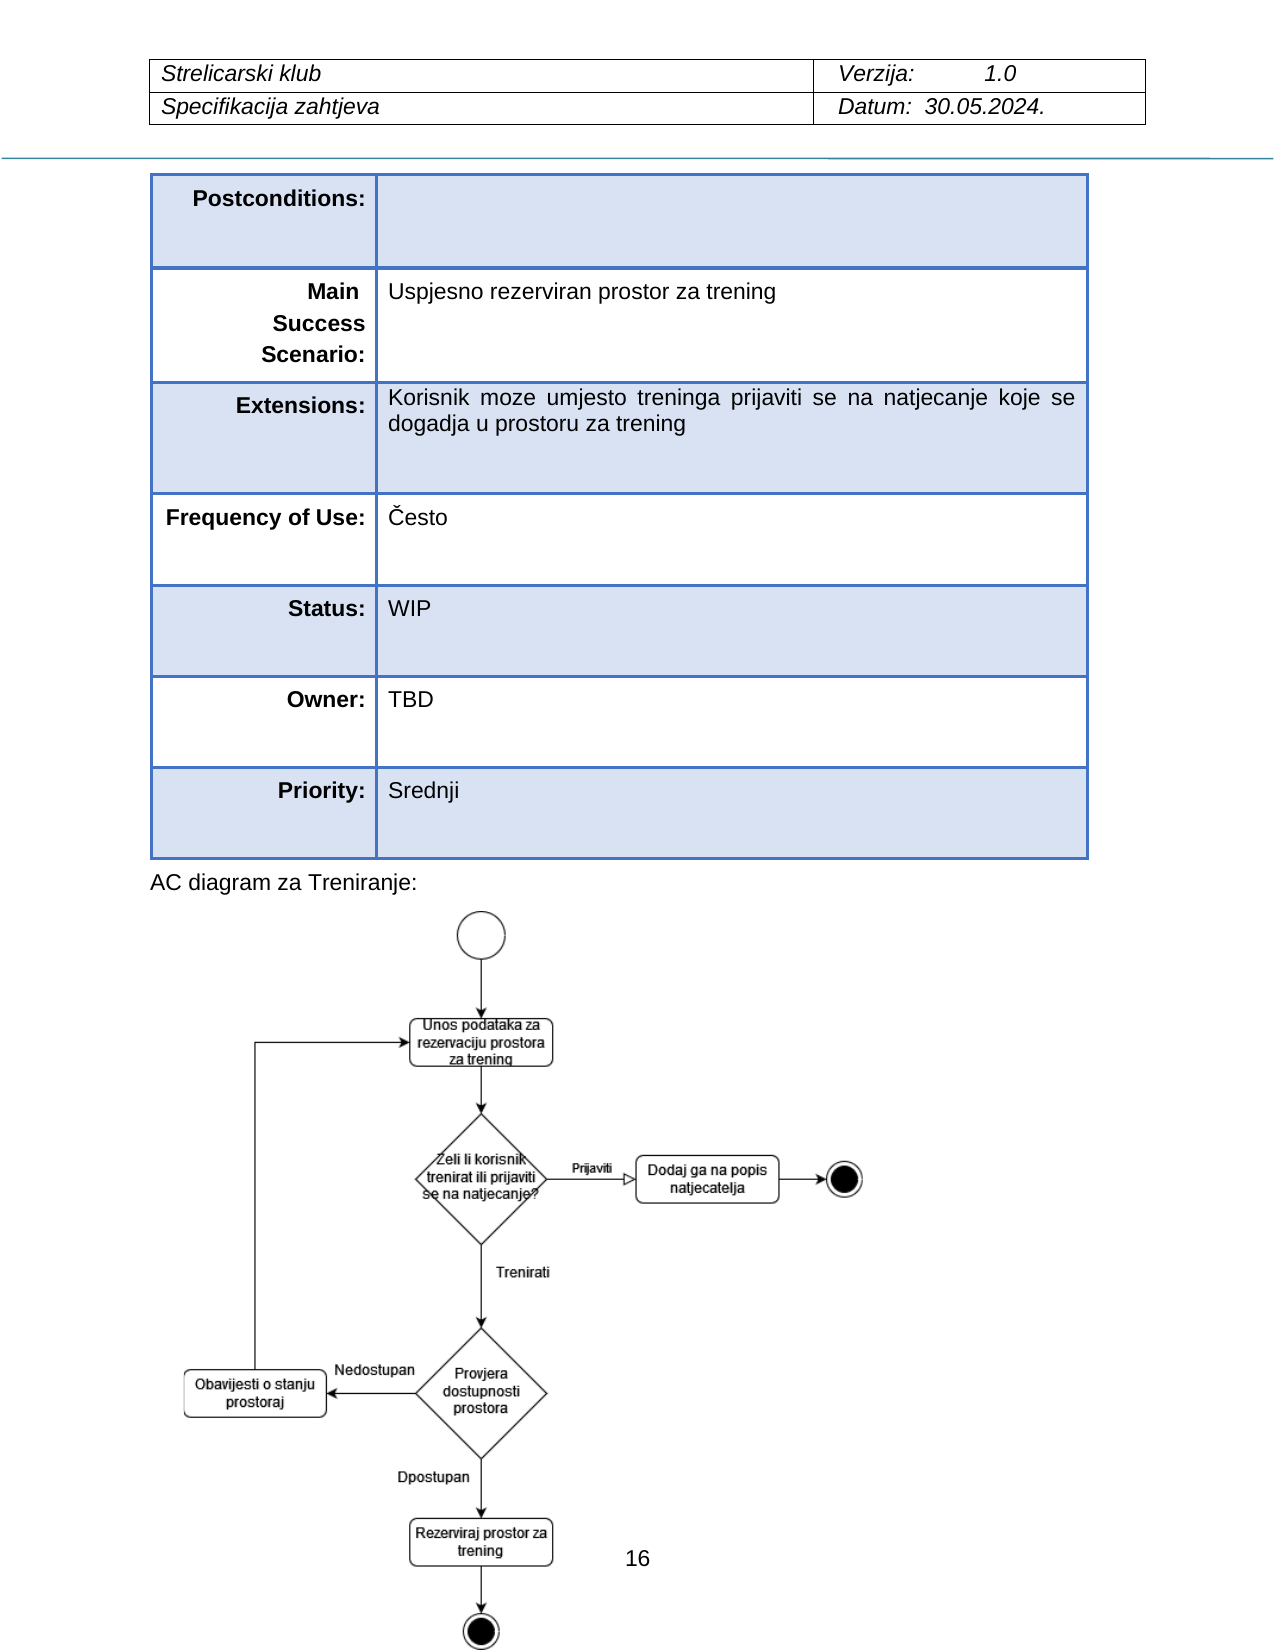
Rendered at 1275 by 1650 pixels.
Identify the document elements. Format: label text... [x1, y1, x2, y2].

table_cell Uspjesno rezerviran prostor za trening [378, 270, 1086, 381]
table_cell Često [378, 495, 1086, 583]
table_cell [378, 176, 1086, 266]
text AC diagram za Treniranje: [150, 869, 1125, 895]
table_cell Main Success Scenario: [153, 270, 375, 381]
table_cell Priority: [153, 769, 375, 857]
picture [183, 911, 863, 1650]
table_cell Status: [153, 587, 375, 675]
table_cell Frequency of Use: [153, 495, 375, 583]
table_cell Extensions: [153, 384, 375, 492]
table_cell Owner: [153, 678, 375, 766]
table_cell Postconditions: [153, 176, 375, 266]
table_cell WIP [378, 587, 1086, 675]
table_cell Srednji [378, 769, 1086, 857]
table_cell TBD [378, 678, 1086, 766]
table_cell Korisnik moze umjesto treninga prijaviti se na natjecanje koje se dogadja u prostoru za trening [378, 384, 1086, 492]
